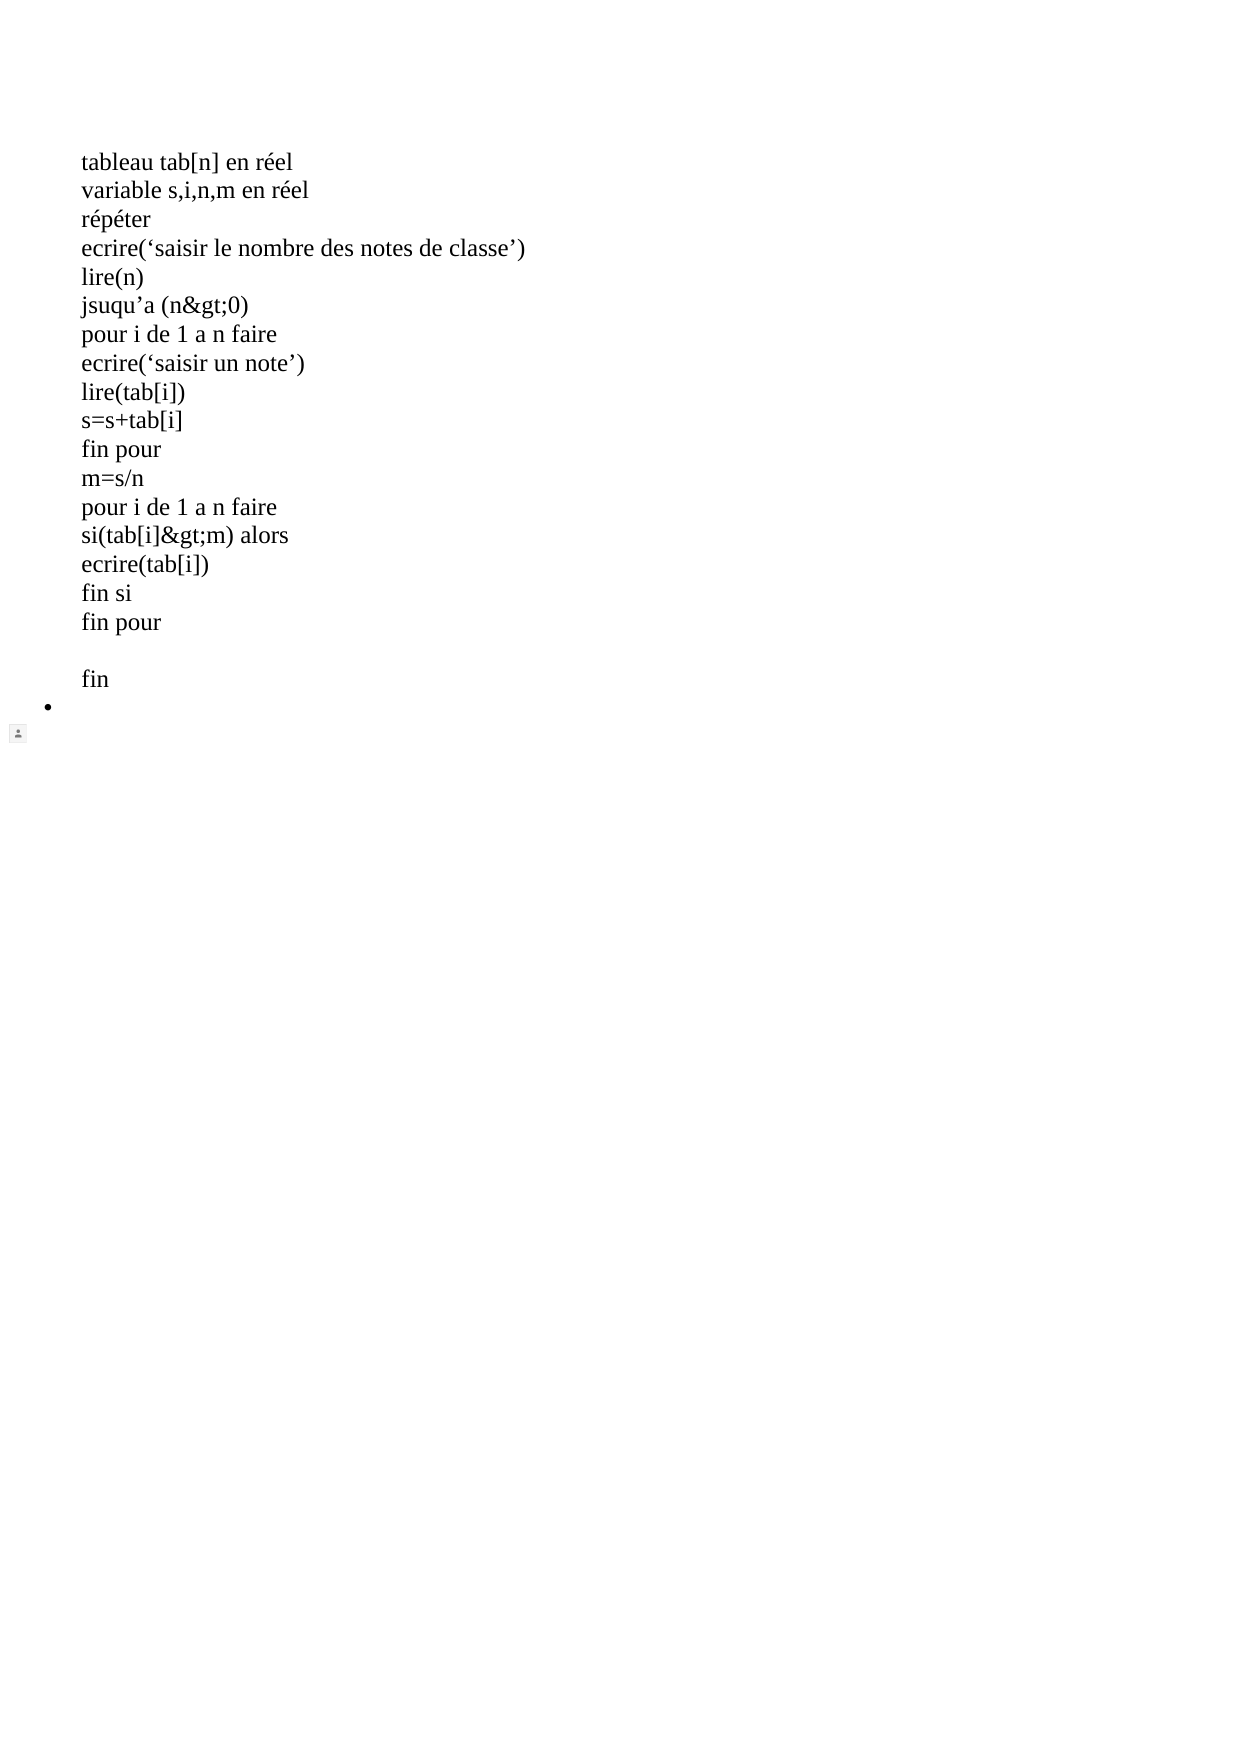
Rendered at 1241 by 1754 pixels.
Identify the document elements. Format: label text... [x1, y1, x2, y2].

table_header [67, 722, 83, 745]
list Solution exercices algorithme 2 : exercice 1 : début variable ch en chaine de caractère variable l en entier ecrire(‘ donner un mot mot a calculer ’) lire(ch) ecrire(‘le mot ‘,ch,’contient’,lenght(ch),’ fin une autre méthodes a faire( avec boucle pour ) : début variable ch en chaine de caractère variable l en entier ecrire(‘ donner un mot mot a calculer ’) lire(ch) l=0 pour i de 1 a lenght(ch) faire l=l+1 finpour ecrire(‘le mot ‘,ch,’contient’,l,’caractères) fin Exercice 2 : début variable ch1,ch2,ch3 en chaine de caractère ecrire(‘donner ch1’) lire(ch1) ecrire(‘donner ch2’) lire(ch2) ecrire(‘donner ch3’) lire(ch3) ecrire(‘voila la chaine concatiner’,ch1+ch3+ch3) fin Exercice 3 : debut variables ch en chaine de caractère variables c en caractère variable test en bouléen ecrire(‘donner une chaine de caractère’) lire(ch) ecrire(‘donner la caractère a supprimer et qu’elle doit existe dans la chaine que déjà vous avez saisie’) lire(c) test=faux pour i de 1 a leng(ch) faire si(ch[i]=c) alors supprime(ch,i,1) test=vrai finsi finpour si(test=vrai)alors ecrire(‘la caractère est bien supprimer voila la nouvelle chaine’,ch) else ecrire(‘la caractère saisie n’existe pas dans la chaine’) finsi fin Exercices 4: debut varaibles ch en chaine de caractere varaibles i en entier repeter ecrire(‘ecrire le mot bonjour’) lire(ch) jusqu’a (ch=’bonjour’) pour i de 1 a long(ch) faire si(ch[i]=’u’) ecrire(ch[i]) finsi finpour fin Exercices 5 : debut variables c en caractère ecrire(‘donner un caractère’) lire(c) ecrire(son prédécesseur est’, SUCC(c) ,’et son successeur est’;PRED(c) ) fin Exercices 6 : debut variables c en caractère ecrire(‘donner un caractère’) lire(c) ecrire(son majuscule est’, MAJUS(c) ) fin Exercices 7 : debut variables n en entier ecrire(‘donner un entier’) lire(n) si(n mod 2=0) alors ecrire(‘n est impair’) sinon ecire(‘n est pair’) fin Exercices 8: debut variables x,y,z en caractère ecrire(‘donner le premier entier’) lire(x) ecrire(‘donner le deuxième entier’) lire(y) ecrire(‘donner le troisième entier’) lire(z) si (x=y+z)or(y=x+z)or(z=x+y) alors ecrire(‘oui l’un des ses entiers est le somme des autres deux entiers‘) else ecrire(‘il n’existe pas’) fin Exercices 9 : debut variables n en entier ecrire(‘donner un entier’) lire(n) si(n=0)faire ecrire(‘le nombre egale a 0’) sinon si (n &gt;0) alors ecrire(n,’est positif’) sinon ecrire(n,’est négatif’) fin Exercices 10 : debut variables x,y en entier ecrire(‘saisir x’) lire(x) ecrire(‘saisir y’) lire(y) si (x=y) alors ecrire(x,’egale a’,y) sinon si (x&gt;y) alors ecrire(x’,supérieur à’,y) else ecrire(y,’supérieur à’,x) fin 2eme prop: debut varaibles x en entier ecrire(‘saisir votre age’) lire(x) si((x&gt;=6)et(x&lt;=7)) alors ecrire(‘Poussin’) sinon si ((x&gt;=8)et(x&lt;=9)) alors ecrire(‘Pupille’) sinon si ((x&gt;=10)et(x&lt;=11)) alors ecrire(‘Minime’) sinon si (x&gt;=12) ecrire(‘Cadet’) finsi fin Exercices 11: debut varaibles x en entier ecrire(‘Taper la note du stagaire’) lire(x) si((x&gt;=10)et(x&lt;=12)) alors ecrire(‘Passable’) sinon si ((x&gt;12)et(x&lt;=14)) alors ecrire(‘Assez bien’) sinon si ((x&gt;14)et(x&lt;=16)) alors ecrire(‘Bien’) sinon si (x&gt;16) ecrire(‘Trés bien’) finsi fin Exercices 12: debut Variables h,m en entier ecrire(‘taper l’heure après minutes’) lire(h,m) ecrire(‘ « dans une minute, il sera’,h,’heure’,m ‘ »’) fin Exercices 13: debut Variables age en entier Variables sexe en chaine de caractère ecrire(‘svp taper votre sexe’) lire(sexe) ecrire(‘svp taper votre age’) lire(age) si((sexe=’homme’)et(age=20)) alors ecrire(‘vous devez payer les impots’) sinon si ((sexe=’femme’)et((age&gt;=18) ecrire(‘vous devez payer les impots’) sinon ecrire(‘vous ne devrez pas payer les impots’) fin Exercices 14: debut variables annee en entier ecrire(‘saisir l’année a tester’) lire(annee) si ((annee mod 4=0)et (annee mod 100=0)) ou (annee mod400=0)alors ecrire(‘cette année est bessextille’) finsin fin Exercices 15: debut variable j en entier ecrire(‘saisir le numéro de jour’) lire(j) suivant (j) faire ecrire(‘Lundi’) ecrire(‘Mardi’) ecrire(‘Mercredi’) ecrire(‘Jeudi’) ecrire(‘Vendredi’) ecrire(‘Samedi’) ecrire(‘Dimanche’) fin suivant fin Exercices 16: debut variables x ,y en réel variable vabs en réel ecrire(‘saisir x’) lire(x) ecrire(‘saisir y’) lire(y) si (x&gt;y) alors vabs=x-y sinon si (x&lt;y) vabs=(-(x-y)) finsi fin Exercices 17: debut variables n en entier repeter ecrire(‘saisir un eniter entre 1 et 3’) lire(n) jusqu’a ((n&gt;=1)et(n&lt;=3)) fin Exercices 18: debut variables n en entier variable test en booléen repeter ecrire(‘saisir un eniter entre 1 et 3’) lire(n) test=vrai si(n&gt;20)alors ecrire(‘plus petit’) test=faux sinon si (n&lt;10) ecrire(‘plus grand’) test=faux fin si jusqu’a (test=vrai) fin Exercices 19: debut variables n,i en entier ecrire(‘saisir un entier’) lire(n) pour i de 1 a (n+10=) faire ecrire(n+1) fin pour fin Exercices 20: debut variables n,s en entier ecrire(‘saisir un entier’) lire(n) pour i de 1 a n faire s=s+i fin pour ecrire(‘la somme des chiffres de’,n,’egale a’,s) fin Exercices 21: debut variables n,s en entier ecrire(‘saisir un entier’) s=1 lire(n) pour i de 1 a n faire s=s*i fin pour ecrire(‘la factorille de’ ,n,’egale a’,s) fin Exercices 22: debut variables max,i,p en entier tableau tab[20] en entier ecrire(‘saisir le prémier numéro’) lire(tab[1]) max=tab[1] p=1 pour 2 de 20 a n faire ecrire(‘saisir le’,i,’eme numéro’) lire(tab[i]) si(tab[i]&gt;max) alors max=tab[i] p=i fin si fin pour ecrire(‘le numéro le plus grand parmis les numéro saisie est :’,max,’dans la position’,p) fin Exercices 23: debut variables n en entier variables ch,ch1 en chaine de caractères variable test de booléen ecrire (‘saisir le prémier participant de marathon’) lire(ch) n=1 test=faux répéter ecrire (‘saisir le nom de participant suivant’) lire(ch1) si (ch1=ch) alors n=2 test=vrai fin si sinon si (ch=ch1) jsuqu’a (test=vrai) fin Exercices 24: debut variables n,s en entier tableau tab[30] en réel s=0 pour i de 1 a 30 faire ecrire(‘saisir la moyenne de’,i,’eme eleve’) lire(tab[i]) s=s+tab[i] fin pour ecrire (‘la moyenne de classe est’,s/30) fin Exercices 25: debut variables n,min,max en entier Tableau tab[200] en entier s=0 ecrire(‘saisir un entier’) lire(tab[i]) si (tab[i]&lt;0) alors test=vrai fin si max=tab[i] min=tab[i] tant que ( test=faux) faire ecrire(‘saisir un entier’) lire(tab[i]) si(tab[i]&lt;0) alors test=vrai fin si si (tab[i]&lt;min) alors min=tab[i] sinon si (tab[i]&gt;max) alors max=tab[i] fin si fin Exercices 26: debut variables i,s en entier tableau tab[200] en entiers Variable r en caractère ecrire(‘saisir l’age de prémier personne’) lire(tab[i]) repeter ecrire(‘Encore une autre personne O/N’) lire(r) s=ch[i] i=1 si (majus(r)=O) alors test=vrai i=i+1 ecrire(‘saisir son age’) lire(tab[i]) sinon si (majus(r)=N) alors test=faux fin si s=s+tab[i] jusqu’a (test=faux) ecrire(‘la moyenne dages des personnes participant au cinéma est’,s/i) fin Exercices 27: debut variables s,i en entier Tableau tab[5] en réel s=0 pour i de 1 à 5 faire ecrire(‘saisir un réel’) lire(tab[i]) s=s+tab[i] fin pour pour i de 1 a 5 faire ecrire(tab[i]) fin pour ecrire(‘la somme des réels est :’,s) fin Exercices 28: debut variables s,i,n,m,p en entier Tableau tab[N] en entiers répéter ecrire(‘saisir la taille de tableau’) lire(n) jsuqu’a (n&gt;0) s=0 p=1 pour i de 1 à n faire ecrire(‘saisir un entier’) lire(tab[i]) s=s+tab[i] f=f*i fin pour m=s/n fin Exercices 29: debut Tableau tab[7] en entiers variable i en entiers pour i de 1 à 7 faire tab[i]=0 fin pour fin Exercices 30: debut Tableau tab[6] en caractères variable i en entiers pour i de 1 à 6 faire ,,,,,,,,,,,,,,,,,,,,,,,,,,,,,, fin pour fin Exercices 31: debut tableau tab[9] en réel variable i en entiers pour i de 1 a 9 faire ecrire(‘saisir un note’) lire(tab[i]) fin pour fin Exercices 32: 0 | 1 | 4 | 9 | 16 | 25 Exercices 33: debut tableau tab[9] en réel variable i en entiers variable moy en réel s=0 pour i de 1 a 9 faire ecrire(‘saisir un note’) lire(tab[i]) s=s+tab[i] fin pour ecrire(‘la moyenne des notes est:’,s/9) fin Exercices 34: debut variables i,p,n en entier Tableau tab[n] en entiers répéter ecrire(‘saisir la taille de tableau’) lire(n) jsuqu’a (n&gt;0) p=0 n=0 pour i de 1 à n faire ecrire(‘saisir un entier’) lire(tab[i]) si (tab[i]&gt;0) alors p=p+ sinon si (tab[i]&lt;0) n=n+1 finsi fin pour ecrire(‘nombre des numéro positifs :’,p,’nombre des numéros négatif :’ ,n) fin Exercices 35: debut variables i,s en entier Tableau tab[n] en entiers pour i de 1 à n faire s=s+1 fin pour ecrire(‘la somme des case :’,s) fin Exercices 36: debut variables i en entier Tableau tab[n],tab2[n],tab3[n] en entiers pour i de 1 à n faire tab3[i]=tab2[i]+tab[i] fin pour fin Exercices 37: debut variables i,j,s en entier Tableau tab[n],tab1[n] en entiers s=0 pour i de 1 à n faire pour j de 1 à n faire s=s+(tab[j]*tab1[i]) fin pour ecrire(‘la somme finale est :’,s) fin Exercices 38: debut variables i,max en entier Tableau tab[n],tab1[n] en entiers repeter ecrire(‘saisir un nombre de valeurs pour le tableau’) lire(n) jusqu’a (n&gt;0) pour i de 1 à n faire ecrire(‘saisir un entier’) lire(n) fin pour pour i de 1 à n faire pour i de 1 à n faire tab1[i]=tab[i]+1 fin pour pour i de 1 à n faire ecrire(tab1[i]) fin pour fin Exercices 39: debut variables i,max,p en entier Tableau tab[n] en entiers ecrire(‘saisir un nombre de valeurs pour le tableau’) lire(n) pour i de 1 à n faire ecrire(‘saisir un entier’) lire(tab[i]) fin pour max=tab[1] pour i de 2 à n faire si(tab[i]&gt;max) alors max=tab[i] p=i fin si ecrire(‘le maximum de tableau :’,max,’dans la position’,p) fin pour fin Exercices 40: debut tableau tab[n] en réel variable s,i,n,m en réel répéter ecrire(‘saisir le nombre des notes de classe’) lire(n) jsuqu’a (n&gt;0) pour i de 1 a n faire ecrire(‘saisir un note’) lire(tab[i]) s=s+tab[i] fin pour m=s/n pour i de 1 a n faire si(tab[i]&gt;m) alors ecrire(tab[i]) fin si fin pour fin [44, 118, 1196, 693]
table_header [6, 722, 67, 745]
picture [9, 724, 27, 743]
